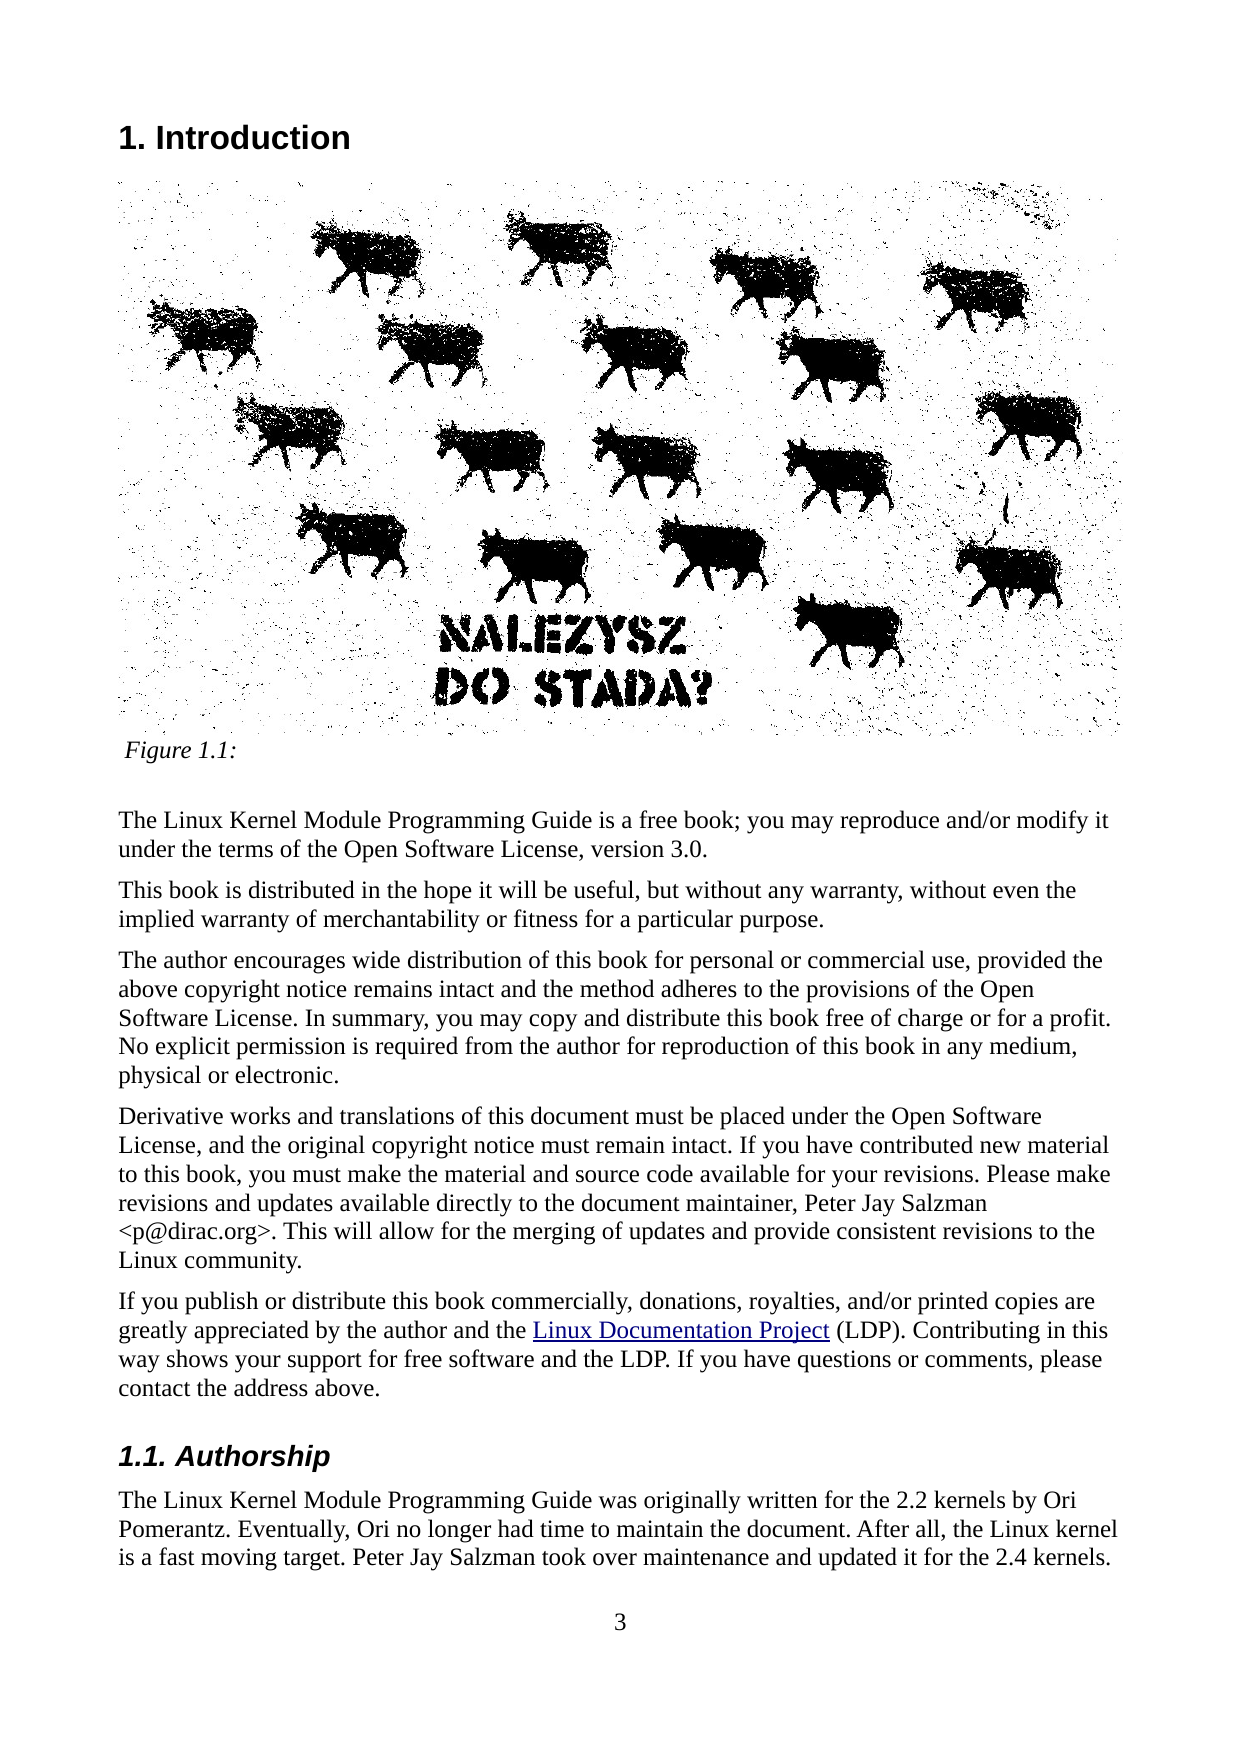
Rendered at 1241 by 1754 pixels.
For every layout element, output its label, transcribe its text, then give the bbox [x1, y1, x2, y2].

text Derivative works and translations of this document must be placed under the Open Software License, and the original copyright notice must remain intact. If you have contributed new material to this book, you must make the material and source code available for your revisions. Please make revisions and updates available directly to the document maintainer, Peter Jay Salzman <p@dirac.org>. This will allow for the merging of updates and provide consistent revisions to the Linux community. [118, 1101, 1122, 1274]
text This book is distributed in the hope it will be useful, but without any warranty, without even the implied warranty of merchantability or fitness for a particular purpose. [118, 875, 1122, 933]
text If you publish or distribute this book commercially, donations, royalties, and/or printed copies are greatly appreciated by the author and the Linux Documentation Project (LDP). Contributing in this way shows your support for free software and the LDP. If you have questions or comments, please contact the address above. [118, 1286, 1122, 1401]
text The Linux Kernel Module Programming Guide is a free book; you may reproduce and/or modify it under the terms of the Open Software License, version 3.0. [118, 805, 1122, 863]
text The author encourages wide distribution of this book for personal or commercial use, provided the above copyright notice remains intact and the method adheres to the provisions of the Open Software License. In summary, you may copy and distribute this book free of charge or for a profit. No explicit permission is required from the author for reproduction of this book in any medium, physical or electronic. [118, 945, 1122, 1089]
text Figure 1.1: [118, 736, 1122, 764]
subtitle Authorship [118, 1439, 1122, 1472]
subtitle Introduction [118, 118, 1122, 157]
text The Linux Kernel Module Programming Guide was originally written for the 2.2 kernels by Ori Pomerantz. Eventually, Ori no longer had time to maintain the document. After all, the Linux kernel is a fast moving target. Peter Jay Salzman took over maintenance and updated it for the 2.4 kernels. [118, 1485, 1122, 1571]
